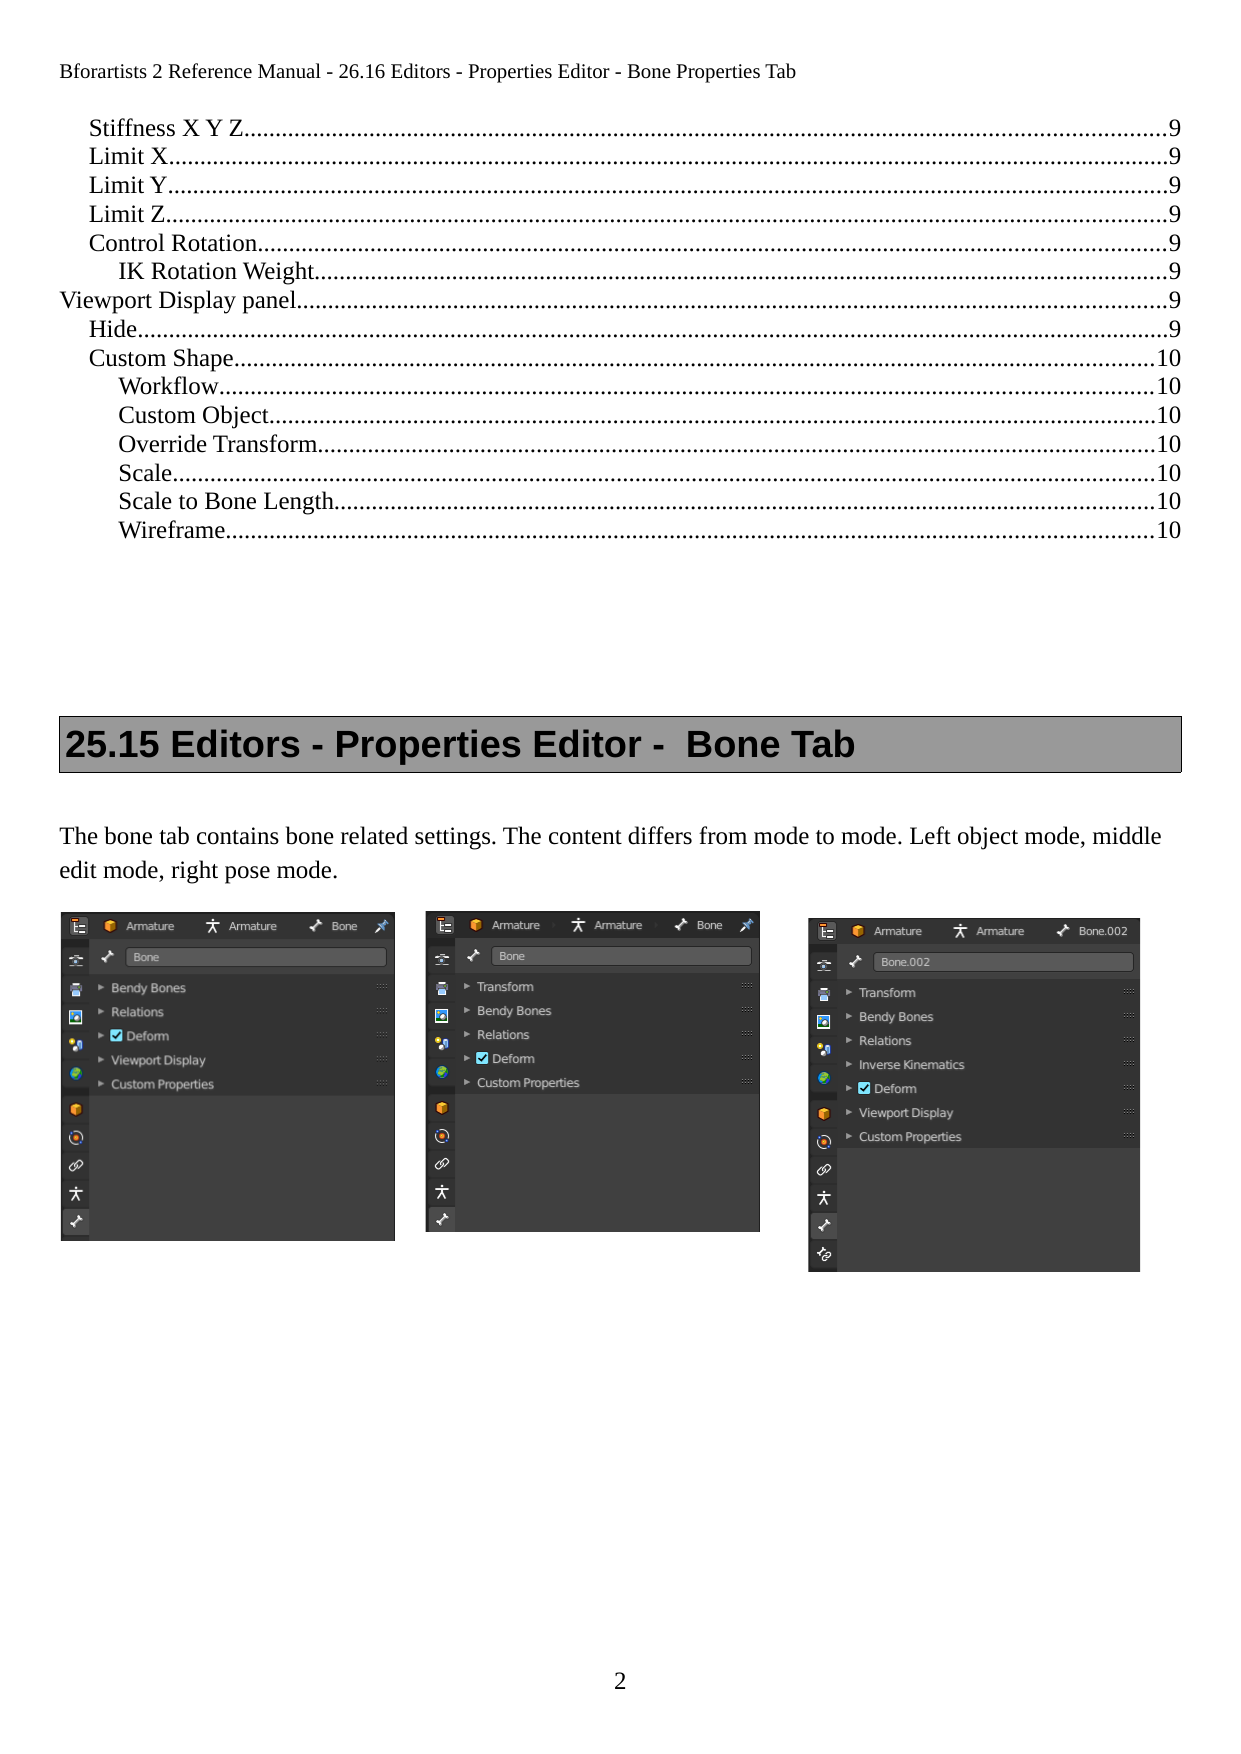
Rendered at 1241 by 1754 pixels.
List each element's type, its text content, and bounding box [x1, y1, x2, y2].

text Custom Object 10 [118, 400, 1181, 429]
picture [425, 911, 760, 1232]
picture [808, 918, 1141, 1272]
text Limit X 9 [88, 141, 1181, 170]
text Control Rotation 9 [88, 228, 1181, 256]
picture [60, 912, 395, 1241]
text Limit Z 9 [88, 199, 1181, 228]
text Custom Shape 10 [88, 343, 1181, 371]
text Stiffness X Y Z 9 [88, 113, 1181, 141]
text Workflow 10 [118, 371, 1181, 400]
text Viewport Display panel 9 [59, 285, 1181, 314]
text IK Rotation Weight 9 [118, 256, 1181, 285]
text Hide 9 [88, 314, 1181, 343]
table_header 25.15 Editors - Properties Editor - Bone Tab [60, 717, 1181, 772]
text Scale 10 [118, 458, 1181, 486]
text Override Transform 10 [118, 429, 1181, 458]
text The bone tab contains bone related settings. The content differs from mode to mode. Left object mode, middle edit mode, right pose mode. [59, 821, 1181, 884]
text Limit Y 9 [88, 170, 1181, 199]
text Scale to Bone Length 10 [118, 486, 1181, 515]
text Wireframe 10 [118, 515, 1181, 544]
